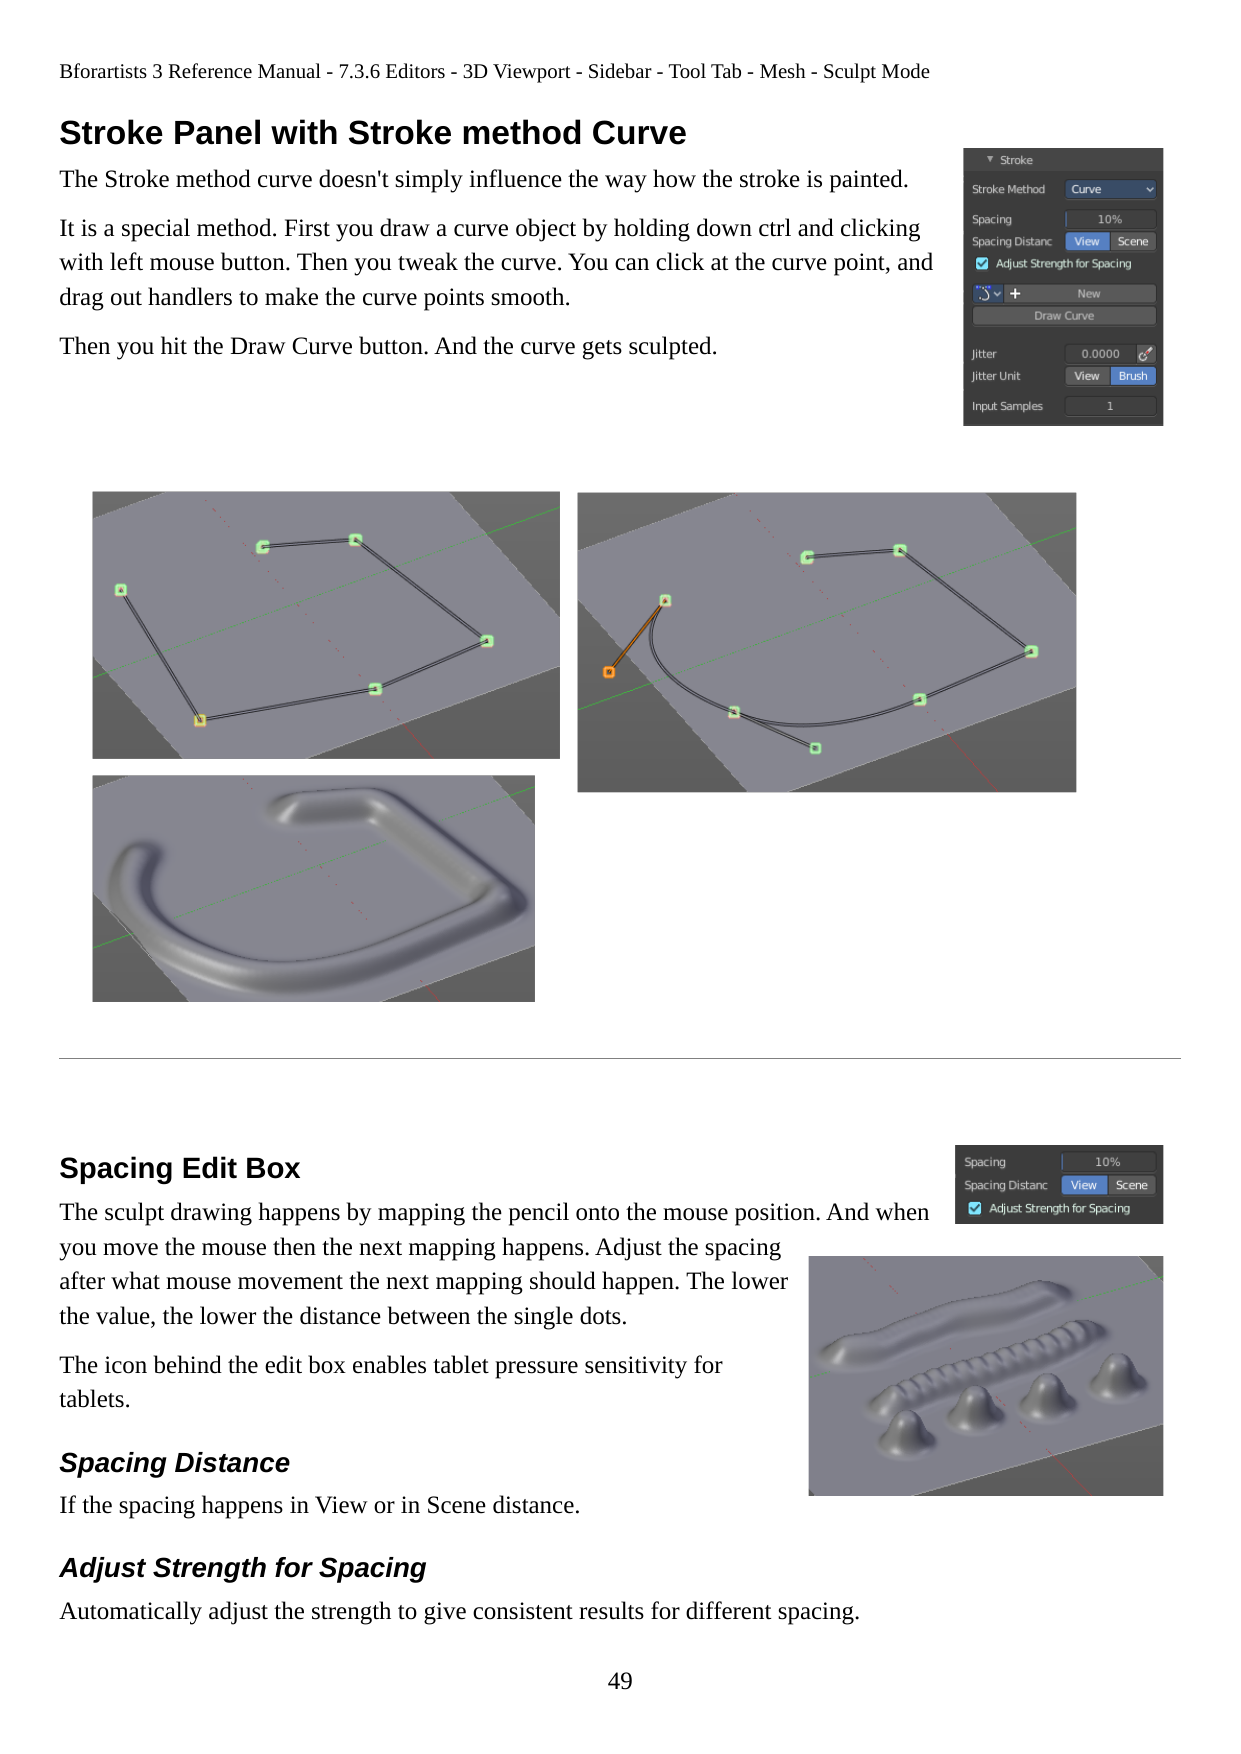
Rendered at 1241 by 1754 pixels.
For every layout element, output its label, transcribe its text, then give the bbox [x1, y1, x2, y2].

text Then you hit the Draw Curve button. And the curve gets sculpted. [59, 331, 963, 359]
text If the spacing happens in View or in Scene distance. [59, 1490, 1181, 1519]
picture [955, 1145, 1164, 1224]
text Automatically adjust the strength to give consistent results for different spacing. [59, 1596, 1181, 1625]
text It is a special method. First you draw a curve object by holding down ctrl and clicking with left mouse button. Then you tweak the curve. You can click at the curve point, and drag out handlers to make the curve points smooth. [59, 213, 963, 311]
text The Stroke method curve doesn't simply influence the way how the stroke is painted. [59, 164, 963, 192]
subtitle Spacing Distance [59, 1446, 808, 1478]
picture [963, 148, 1164, 426]
picture [808, 1256, 1164, 1496]
subtitle Adjust Strength for Spacing [59, 1552, 1181, 1584]
text The sculpt drawing happens by mapping the pencil onto the mouse position. And when you move the mouse then the next mapping happens. Adjust the spacing after what mouse movement the next mapping should happen. The lower the value, the lower the distance between the single dots. [59, 1197, 1181, 1329]
picture [76, 475, 1094, 1026]
subtitle [1164, 1151, 1181, 1185]
subtitle [1164, 1446, 1181, 1478]
subtitle Spacing Edit Box [59, 1151, 955, 1185]
subtitle Stroke Panel with Stroke method Curve [59, 113, 1181, 151]
text The icon behind the edit box enables tablet pressure sensitivity for tablets. [59, 1350, 808, 1413]
